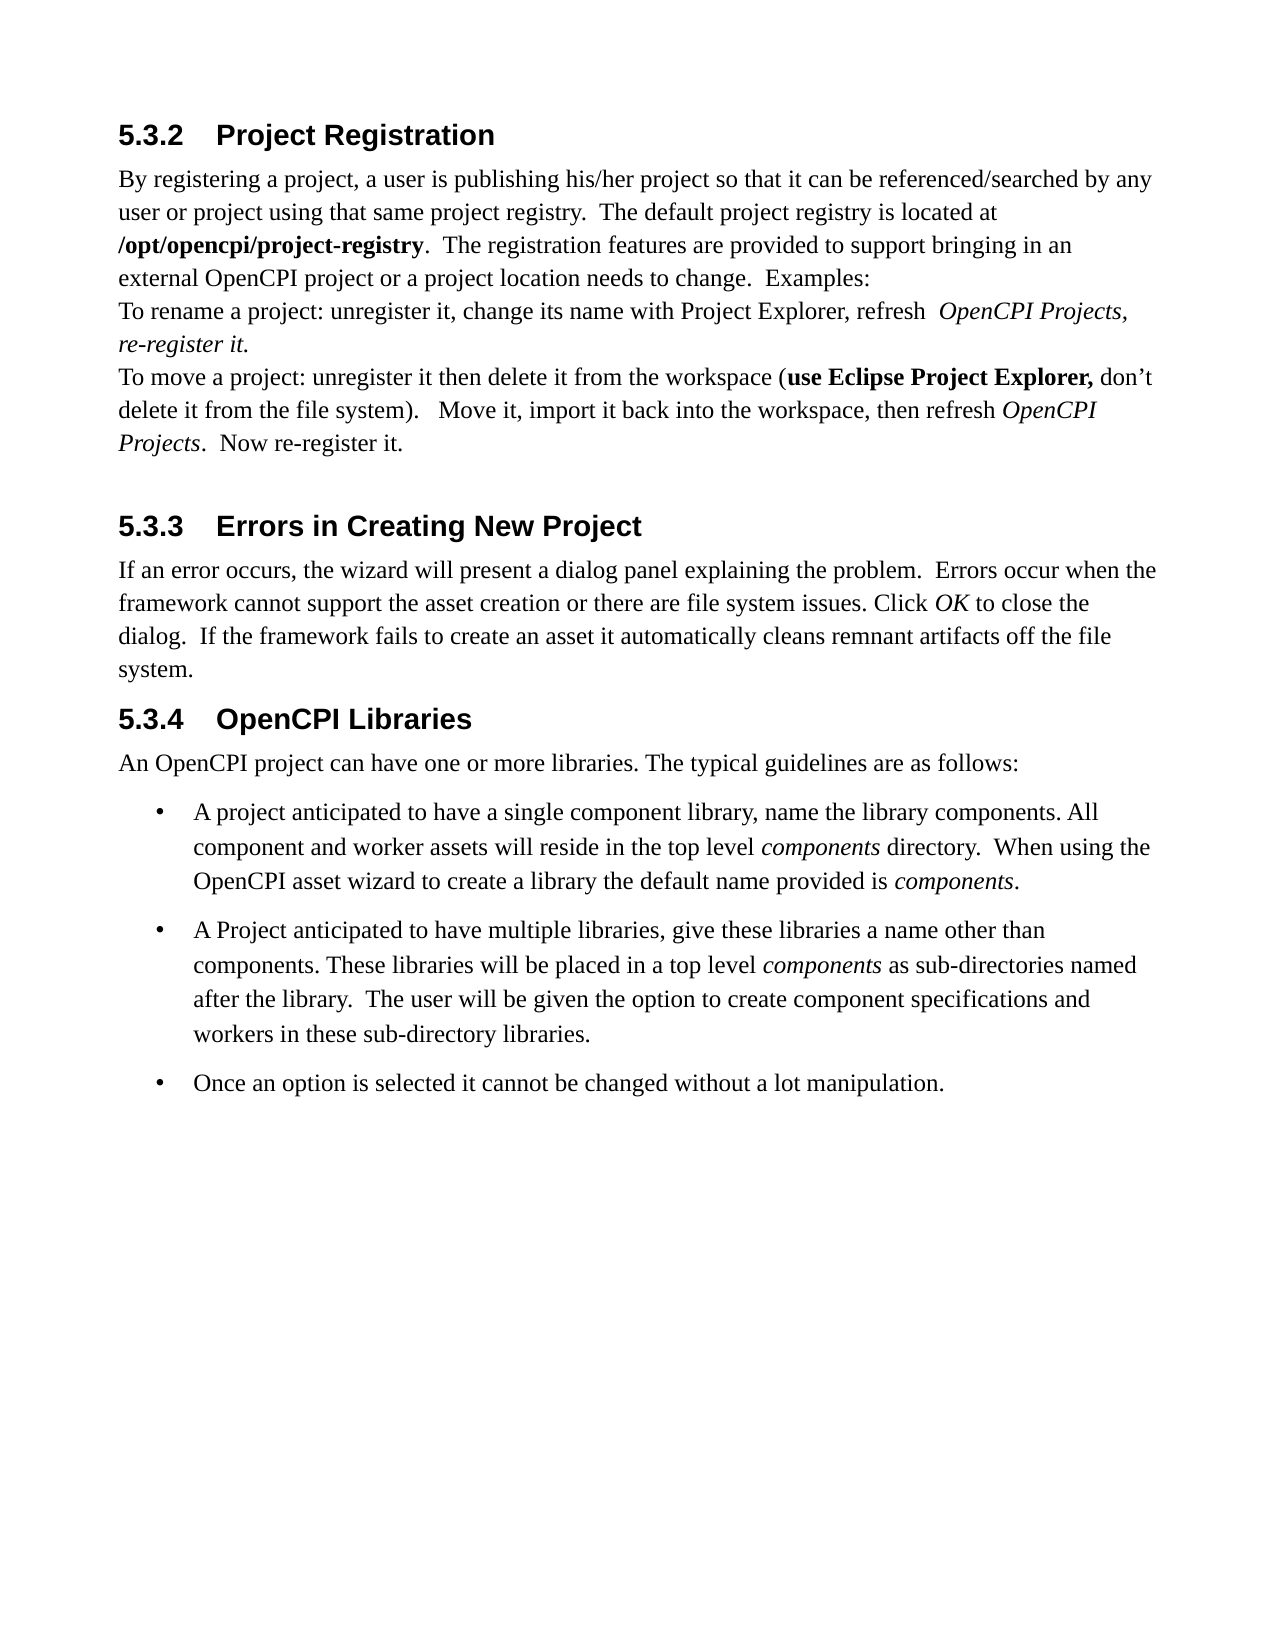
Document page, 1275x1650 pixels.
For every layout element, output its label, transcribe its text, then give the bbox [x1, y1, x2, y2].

text If an error occurs, the wizard will present a dialog panel explaining the problem. Errors occur when the framework cannot support the asset creation or there are file system issues. Click OK to close the dialog. If the framework fails to create an asset it automatically cleans remnant artifacts off the file system. [118, 555, 1157, 683]
subtitle Once an option is selected it cannot be changed without a lot manipulation. [156, 1068, 1157, 1097]
text To move a project: unregister it then delete it from the workspace (use Eclipse Project Explorer, don’t delete it from the file system). Move it, import it back into the workspace, then refresh OpenCPI Projects. Now re-register it. [118, 362, 1157, 457]
subtitle 5.3.4 OpenCPI Libraries [118, 702, 1157, 736]
list A project anticipated to have a single component library, name the library components. All component and worker assets will reside in the top level components directory. When using the OpenCPI asset wizard to create a library the default name provided is components. [156, 797, 1157, 895]
text By registering a project, a user is publishing his/her project so that it can be referenced/searched by any user or project using that same project registry. The default project registry is located at /opt/opencpi/project-registry. The registration features are provided to support bringing in an external OpenCPI project or a project location needs to change. Examples: [118, 164, 1157, 292]
subtitle 5.3.2 Project Registration [118, 118, 1157, 152]
subtitle 5.3.3 Errors in Creating New Project [118, 509, 1157, 543]
text To rename a project: unregister it, change its name with Project Explorer, refresh OpenCPI Projects, re-register it. [118, 296, 1157, 358]
text An OpenCPI project can have one or more libraries. The typical guidelines are as follows: [118, 748, 1157, 777]
subtitle A Project anticipated to have multiple libraries, give these libraries a name other than components. These libraries will be placed in a top level components as sub-directories named after the library. The user will be given the option to create component specifications and workers in these sub-directory libraries. [156, 915, 1157, 1048]
